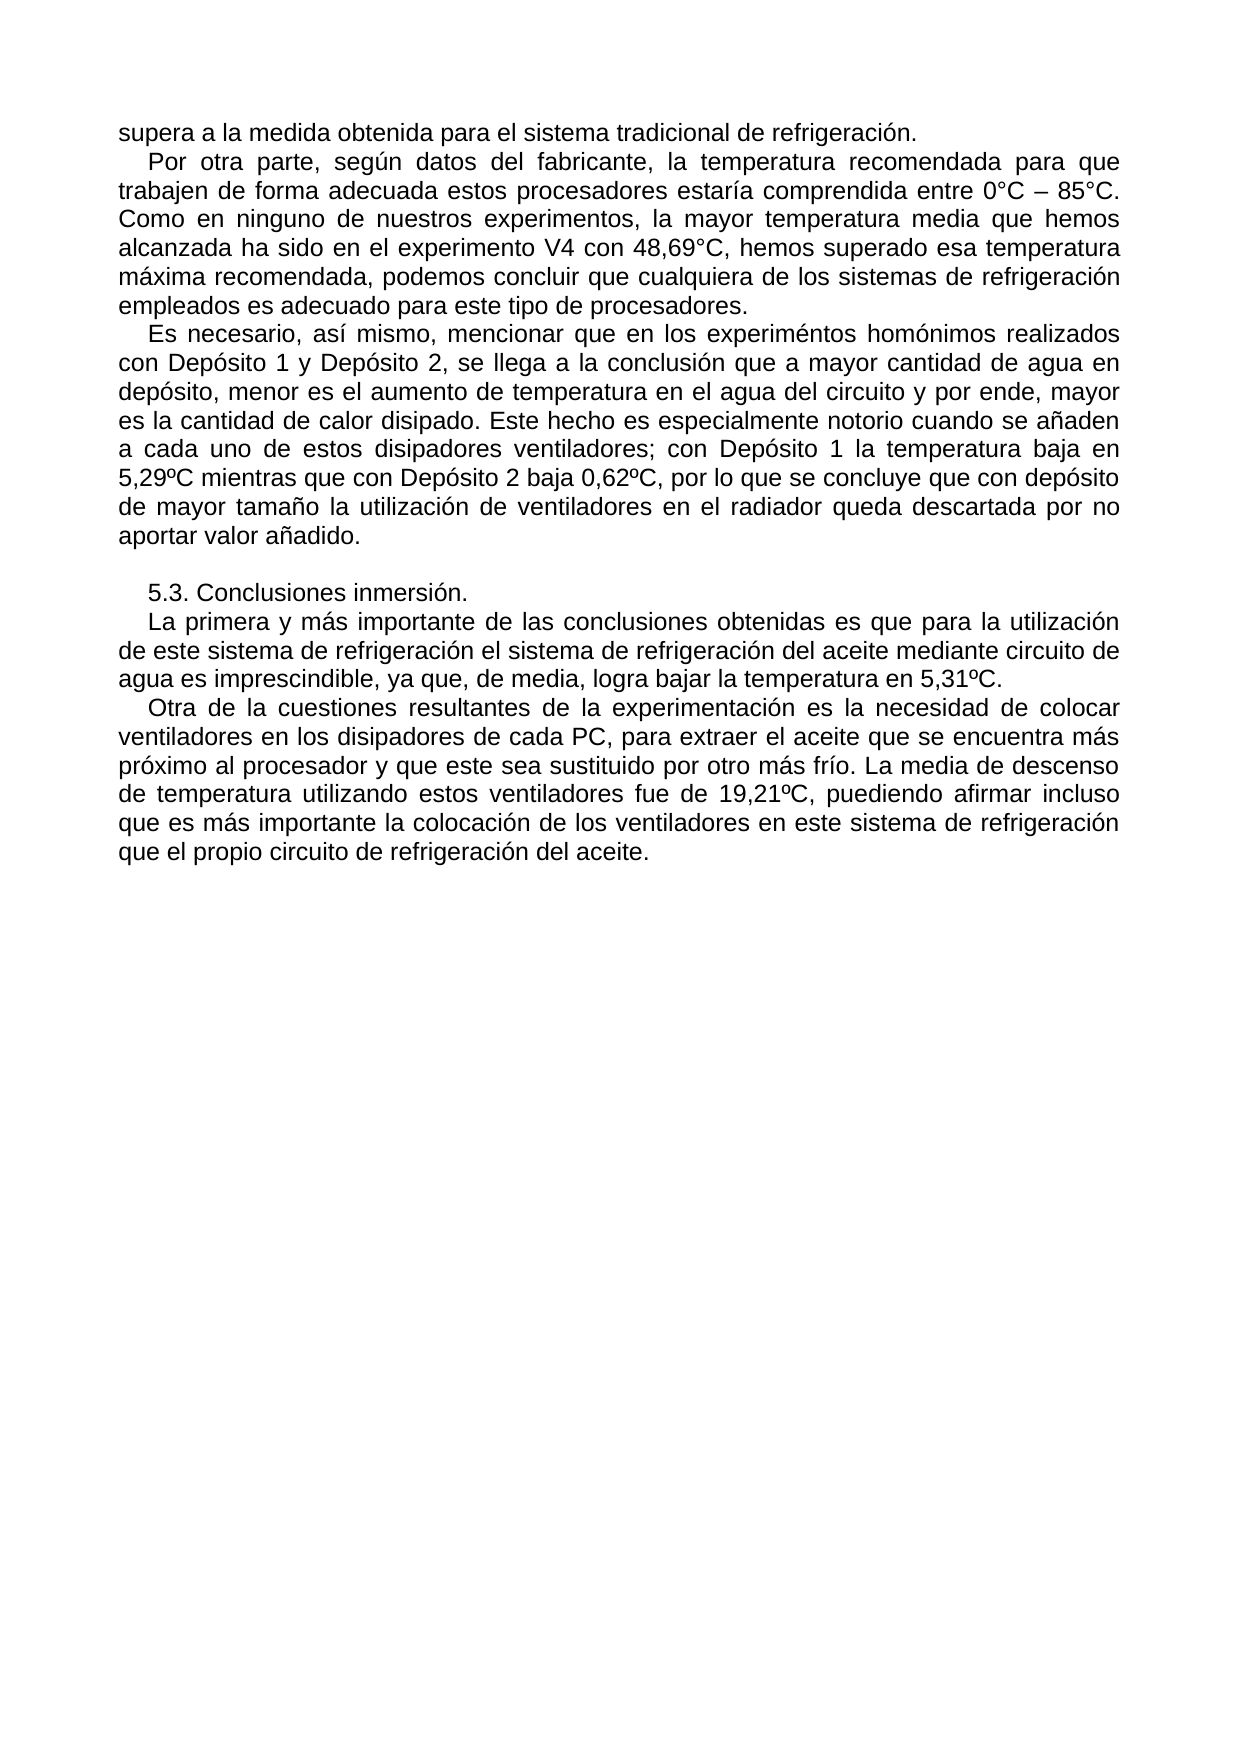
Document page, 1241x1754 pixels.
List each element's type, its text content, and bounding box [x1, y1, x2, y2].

text 5.3. Conclusiones inmersión. [118, 578, 1122, 607]
text Es necesario, así mismo, mencionar que en los experiméntos homónimos realizados con Depósito 1 y Depósito 2, se llega a la conclusión que a mayor cantidad de agua en depósito, menor es el aumento de temperatura en el agua del circuito y por ende, mayor es la cantidad de calor disipado. Este hecho es especialmente notorio cuando se añaden a cada uno de estos disipadores ventiladores; con Depósito 1 la temperatura baja en 5,29ºC mientras que con Depósito 2 baja 0,62ºC, por lo que se concluye que con depósito de mayor tamaño la utilización de ventiladores en el radiador queda descartada por no aportar valor añadido. [118, 319, 1122, 549]
text Por otra parte, según datos del fabricante, la temperatura recomendada para que trabajen de forma adecuada estos procesadores estaría comprendida entre 0°C – 85°C. Como en ninguno de nuestros experimentos, la mayor temperatura media que hemos alcanzada ha sido en el experimento V4 con 48,69°C, hemos superado esa temperatura máxima recomendada, podemos concluir que cualquiera de los sistemas de refrigeración empleados es adecuado para este tipo de procesadores. [118, 147, 1122, 319]
text La primera y más importante de las conclusiones obtenidas es que para la utilización de este sistema de refrigeración el sistema de refrigeración del aceite mediante circuito de agua es imprescindible, ya que, de media, logra bajar la temperatura en 5,31ºC. [118, 607, 1122, 693]
text Otra de la cuestiones resultantes de la experimentación es la necesidad de colocar ventiladores en los disipadores de cada PC, para extraer el aceite que se encuentra más próximo al procesador y que este sea sustituido por otro más frío. La media de descenso de temperatura utilizando estos ventiladores fue de 19,21ºC, puediendo afirmar incluso que es más importante la colocación de los ventiladores en este sistema de refrigeración que el propio circuito de refrigeración del aceite. [118, 693, 1122, 866]
text supera a la medida obtenida para el sistema tradicional de refrigeración. [118, 118, 1122, 147]
